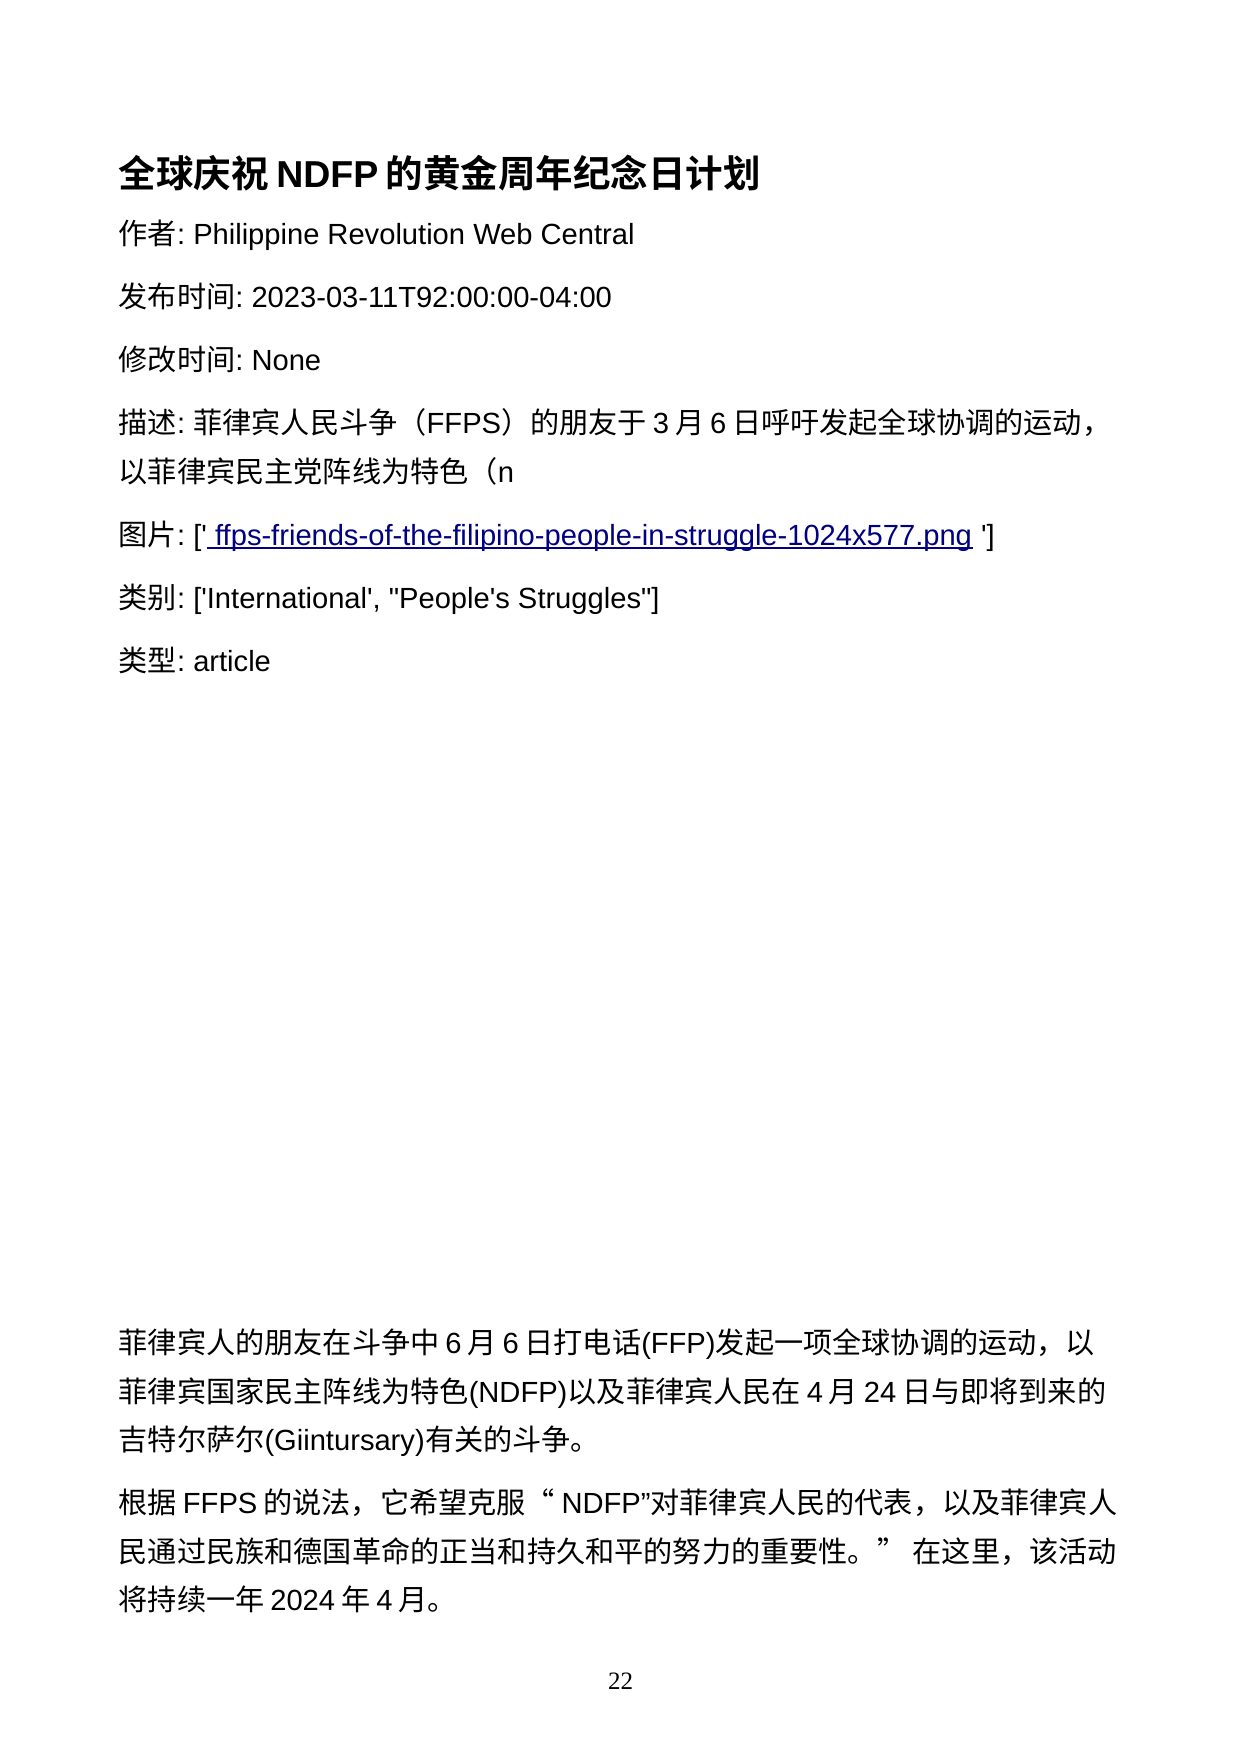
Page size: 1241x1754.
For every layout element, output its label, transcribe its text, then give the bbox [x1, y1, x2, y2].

text 图片: [' ffps-friends-of-the-filipino-people-in-struggle-1024x577.png '] [118, 511, 1122, 554]
text 修改时间: None [118, 337, 1122, 379]
text 根据FFPS的说法，它希望克服“ NDFP”对菲律宾人民的代表，以及菲律宾人民通过民族和德国革命的正当和持久和平的努力的重要性。” 在这里，该活动将持续一年2024年4月。 [118, 1480, 1122, 1619]
text 菲律宾人的朋友在斗争中6月6日打电话(FFP)发起一项全球协调的运动，以菲律宾国家民主阵线为特色(NDFP)以及菲律宾人民在4月24日与即将到来的吉特尔萨尔(Giintursary)有关的斗争。 [118, 701, 1122, 1459]
text 作者: Philippine Revolution Web Central [118, 210, 1122, 253]
text 类型: article [118, 638, 1122, 680]
text 发布时间: 2023-03-11T92:00:00-04:00 [118, 273, 1122, 316]
text 描述: 菲律宾人民斗争（FFPS）的朋友于3月6日呼吁发起全球协调的运动，以菲律宾民主党阵线为特色（n [118, 400, 1122, 491]
subtitle 全球庆祝NDFP的黄金周年纪念日计划 [118, 143, 1122, 198]
text 类别: ['International', "People's Struggles"] [118, 574, 1122, 617]
